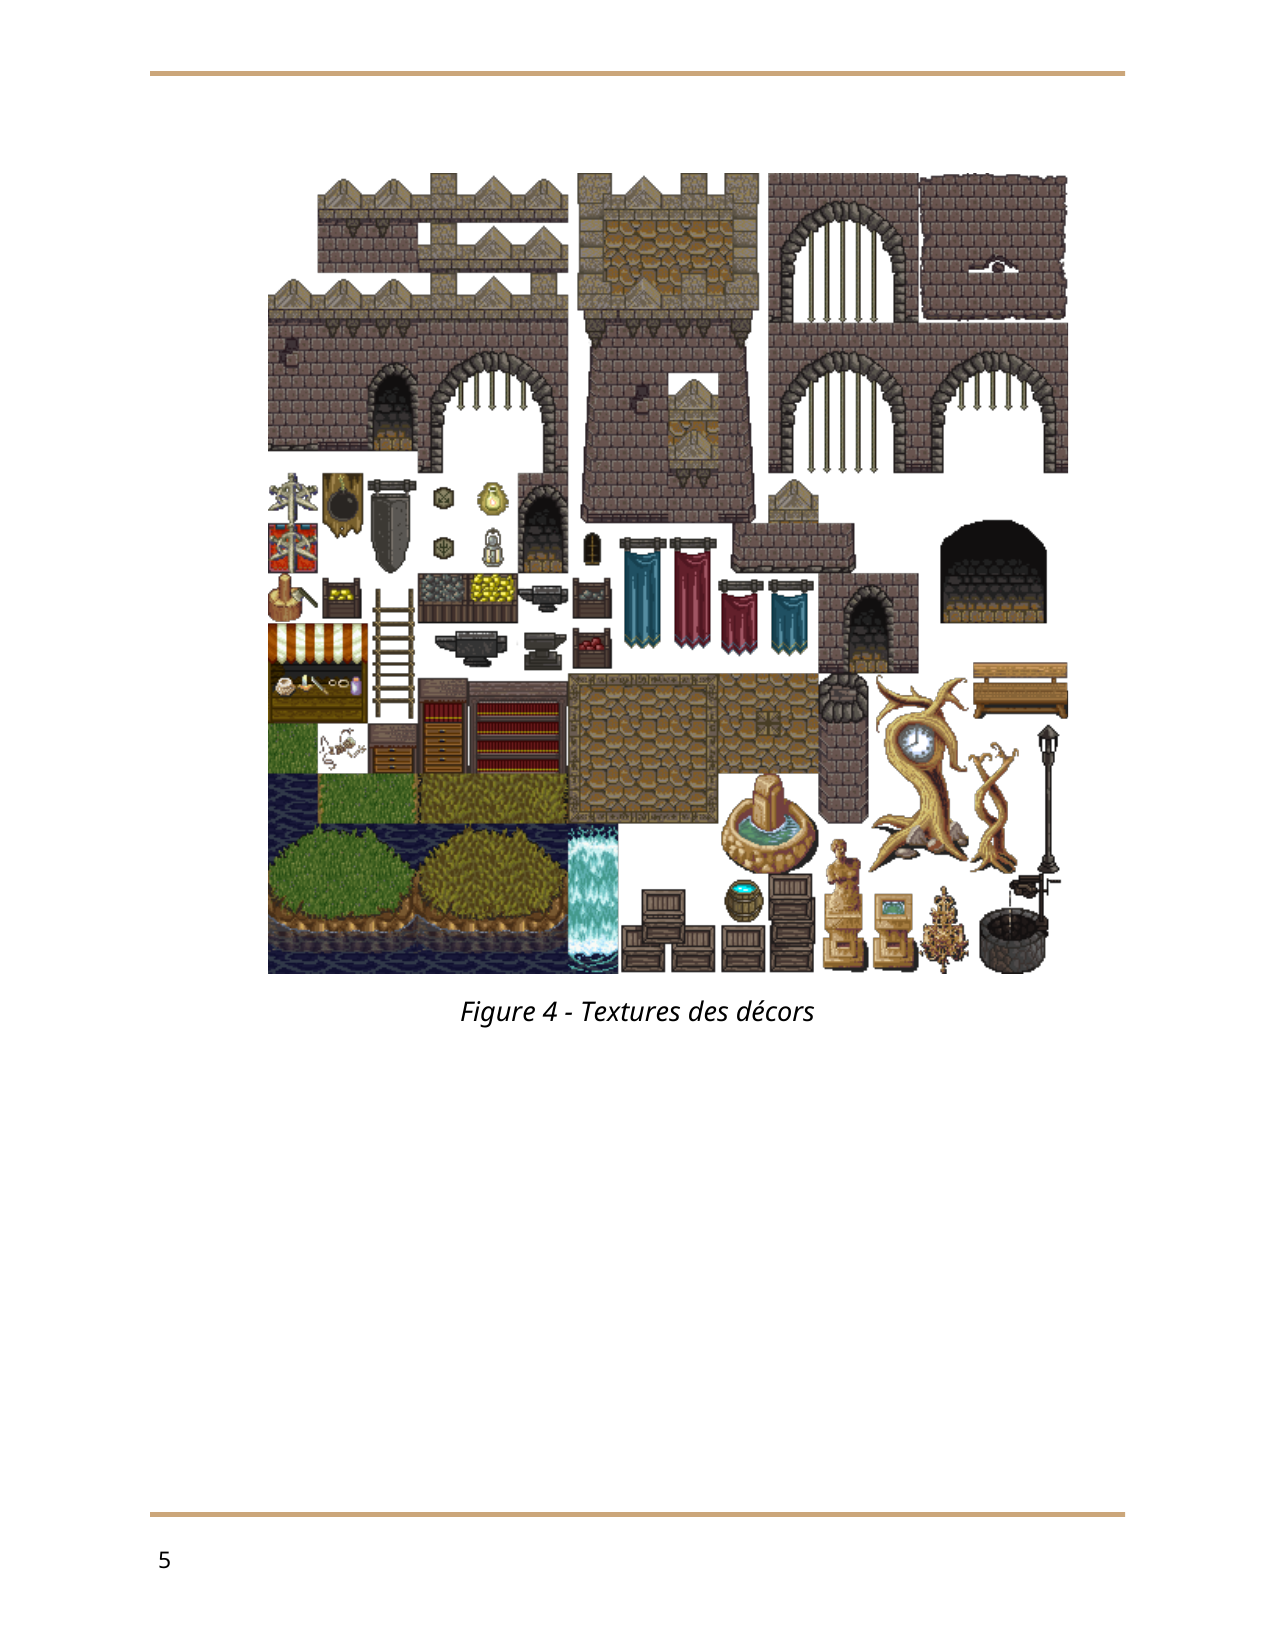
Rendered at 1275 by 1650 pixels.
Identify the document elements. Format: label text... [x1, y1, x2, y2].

picture [268, 173, 1069, 974]
subtitle Figure 4 - Textures des décors [150, 150, 1125, 1029]
picture [150, 71, 1125, 76]
picture [150, 1512, 1125, 1517]
